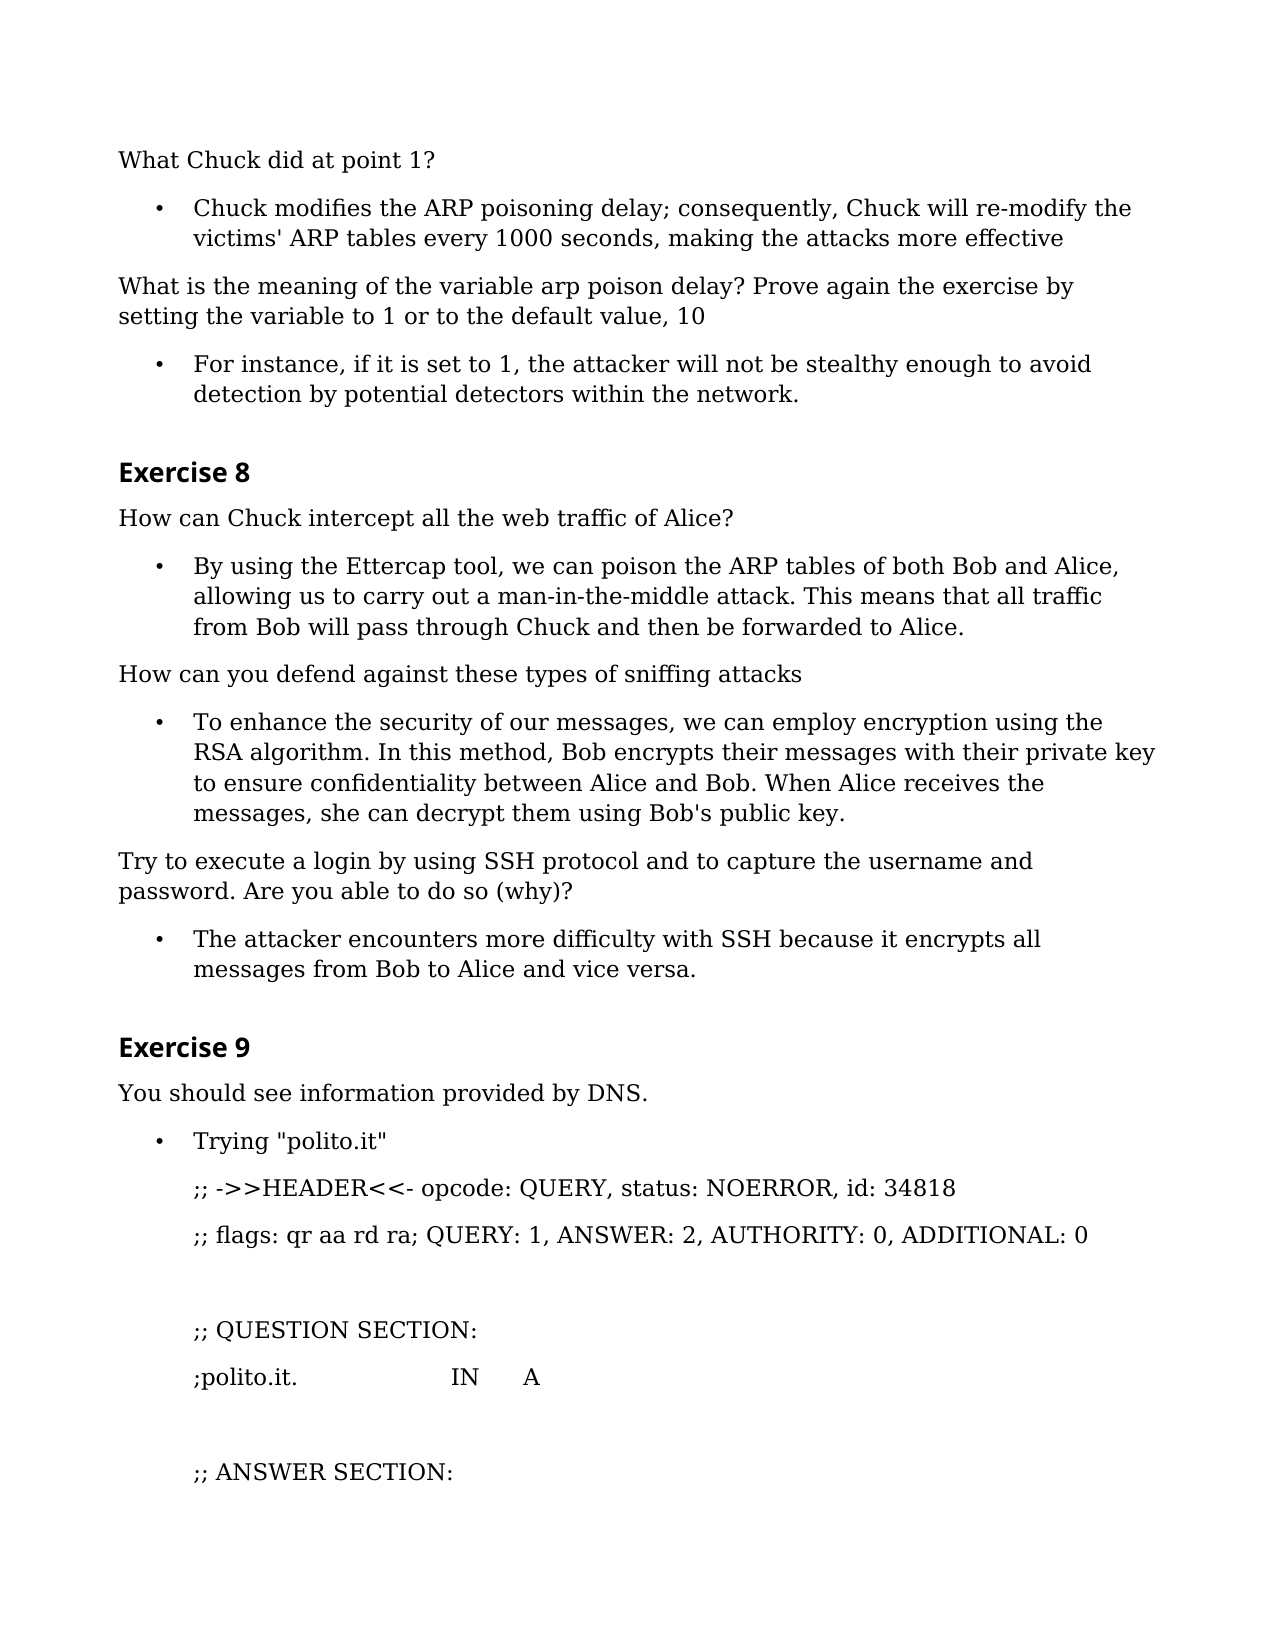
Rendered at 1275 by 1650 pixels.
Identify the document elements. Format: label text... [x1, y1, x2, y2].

text What is the meaning of the variable arp poison delay? Prove again the exercise by setting the variable to 1 or to the default value, 10 [118, 273, 1157, 330]
list By using the Ettercap tool, we can poison the ARP tables of both Bob and Alice, allowing us to carry out a man-in-the-middle attack. This means that all traffic from Bob will pass through Chuck and then be forwarded to Alice. [156, 553, 1157, 641]
text You should see information provided by DNS. [118, 1081, 1157, 1107]
list To enhance the security of our messages, we can employ encryption using the RSA algorithm. In this method, Bob encrypts their messages with their private key to ensure confidentiality between Alice and Bob. When Alice receives the messages, she can decrypt them using Bob's public key. [156, 709, 1157, 827]
text How can Chuck intercept all the web traffic of Alice? [118, 506, 1157, 532]
subtitle Exercise 8 [118, 454, 1157, 491]
list ;; ->>HEADER<<- opcode: QUERY, status: NOERROR, id: 34818 [156, 1175, 1157, 1202]
text How can you defend against these types of sniffing attacks [118, 661, 1157, 688]
list ;; flags: qr aa rd ra; QUERY: 1, ANSWER: 2, AUTHORITY: 0, ADDITIONAL: 0 [156, 1222, 1157, 1249]
list ;; QUESTION SECTION: [156, 1317, 1157, 1344]
list Trying "polito.it" [156, 1128, 1157, 1154]
list ;polito.it. IN A [156, 1364, 1157, 1391]
text Try to execute a login by using SSH protocol and to capture the username and password. Are you able to do so (why)? [118, 848, 1157, 905]
list Chuck modifies the ARP poisoning delay; consequently, Chuck will re-modify the victims' ARP tables every 1000 seconds, making the attacks more effective [156, 195, 1157, 252]
list ;; ANSWER SECTION: [156, 1459, 1157, 1486]
subtitle Exercise 9 [118, 1029, 1157, 1066]
list The attacker encounters more difficulty with SSH because it encrypts all messages from Bob to Alice and vice versa. [156, 926, 1157, 983]
text What Chuck did at point 1? [118, 148, 1157, 174]
list For instance, if it is set to 1, the attacker will not be stealthy enough to avoid detection by potential detectors within the network. [156, 351, 1157, 408]
